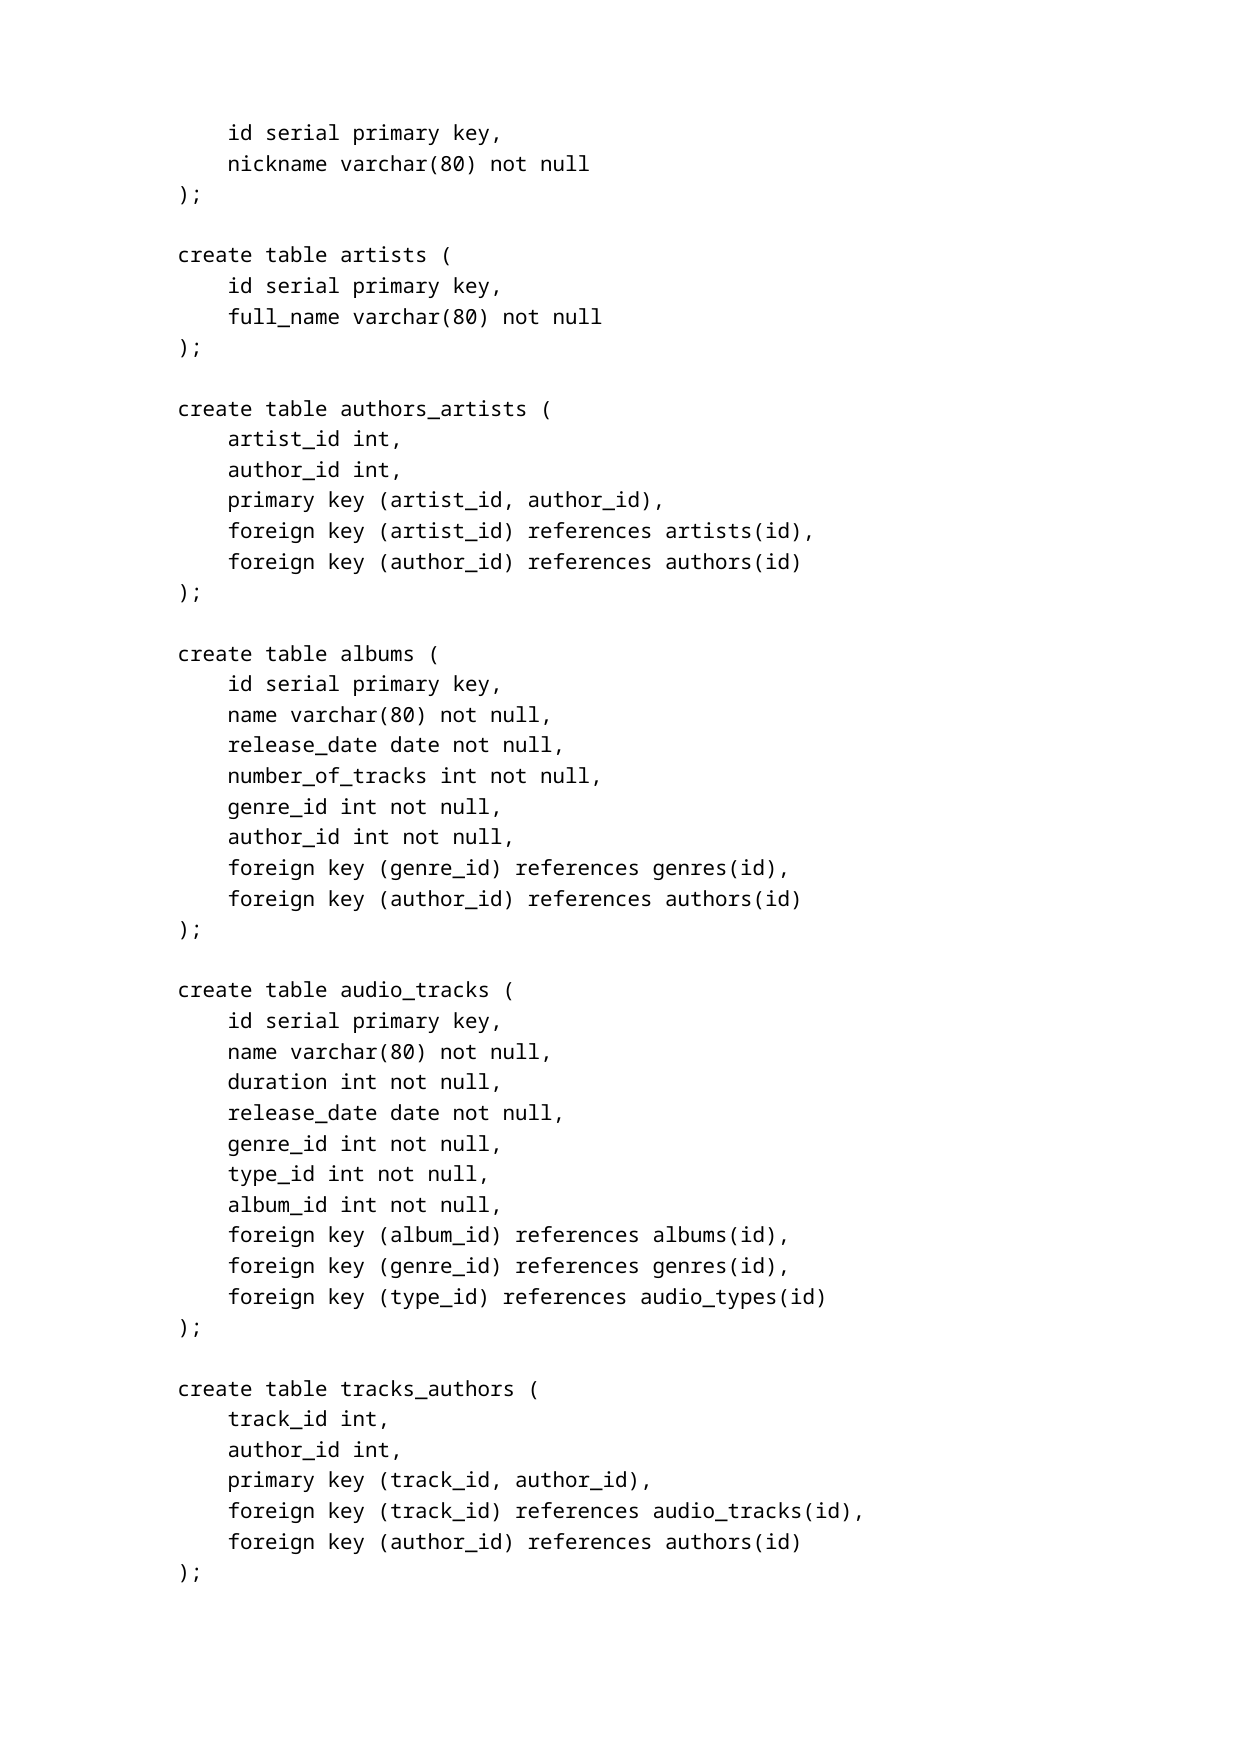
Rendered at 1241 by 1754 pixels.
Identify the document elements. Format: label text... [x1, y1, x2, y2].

text foreign key (genre_id) references genres(id), [177, 1251, 1152, 1280]
text create table authors_artists ( [177, 394, 1152, 422]
text create table audio_tracks ( [177, 976, 1152, 1004]
text track_id int, [177, 1404, 1152, 1433]
text foreign key (author_id) references authors(id) [177, 1527, 1152, 1555]
text genre_id int not null, [177, 792, 1152, 820]
text full_name varchar(80) not null [177, 302, 1152, 330]
text foreign key (type_id) references audio_types(id) [177, 1282, 1152, 1310]
text create table albums ( [177, 639, 1152, 667]
text type_id int not null, [177, 1159, 1152, 1188]
text id serial primary key, [177, 271, 1152, 300]
text release_date date not null, [177, 731, 1152, 759]
text id serial primary key, [177, 1006, 1152, 1035]
text ); [177, 179, 1152, 208]
text id serial primary key, [177, 669, 1152, 698]
text foreign key (artist_id) references artists(id), [177, 516, 1152, 545]
text album_id int not null, [177, 1190, 1152, 1218]
text name varchar(80) not null, [177, 1037, 1152, 1065]
text ); [177, 332, 1152, 361]
text foreign key (track_id) references audio_tracks(id), [177, 1496, 1152, 1525]
text number_of_tracks int not null, [177, 761, 1152, 790]
text create table artists ( [177, 241, 1152, 269]
text foreign key (genre_id) references genres(id), [177, 853, 1152, 882]
text ); [177, 914, 1152, 943]
text ); [177, 577, 1152, 606]
text release_date date not null, [177, 1098, 1152, 1127]
text foreign key (author_id) references authors(id) [177, 547, 1152, 575]
text author_id int, [177, 455, 1152, 483]
text foreign key (album_id) references albums(id), [177, 1221, 1152, 1249]
text genre_id int not null, [177, 1129, 1152, 1157]
text artist_id int, [177, 424, 1152, 453]
text primary key (artist_id, author_id), [177, 486, 1152, 514]
text primary key (track_id, author_id), [177, 1466, 1152, 1494]
text author_id int, [177, 1435, 1152, 1463]
text foreign key (author_id) references authors(id) [177, 884, 1152, 912]
text name varchar(80) not null, [177, 700, 1152, 728]
text nickname varchar(80) not null [177, 149, 1152, 177]
text duration int not null, [177, 1067, 1152, 1096]
text id serial primary key, [177, 118, 1152, 147]
text ); [177, 1557, 1152, 1586]
text author_id int not null, [177, 822, 1152, 851]
text create table tracks_authors ( [177, 1374, 1152, 1402]
text ); [177, 1312, 1152, 1341]
